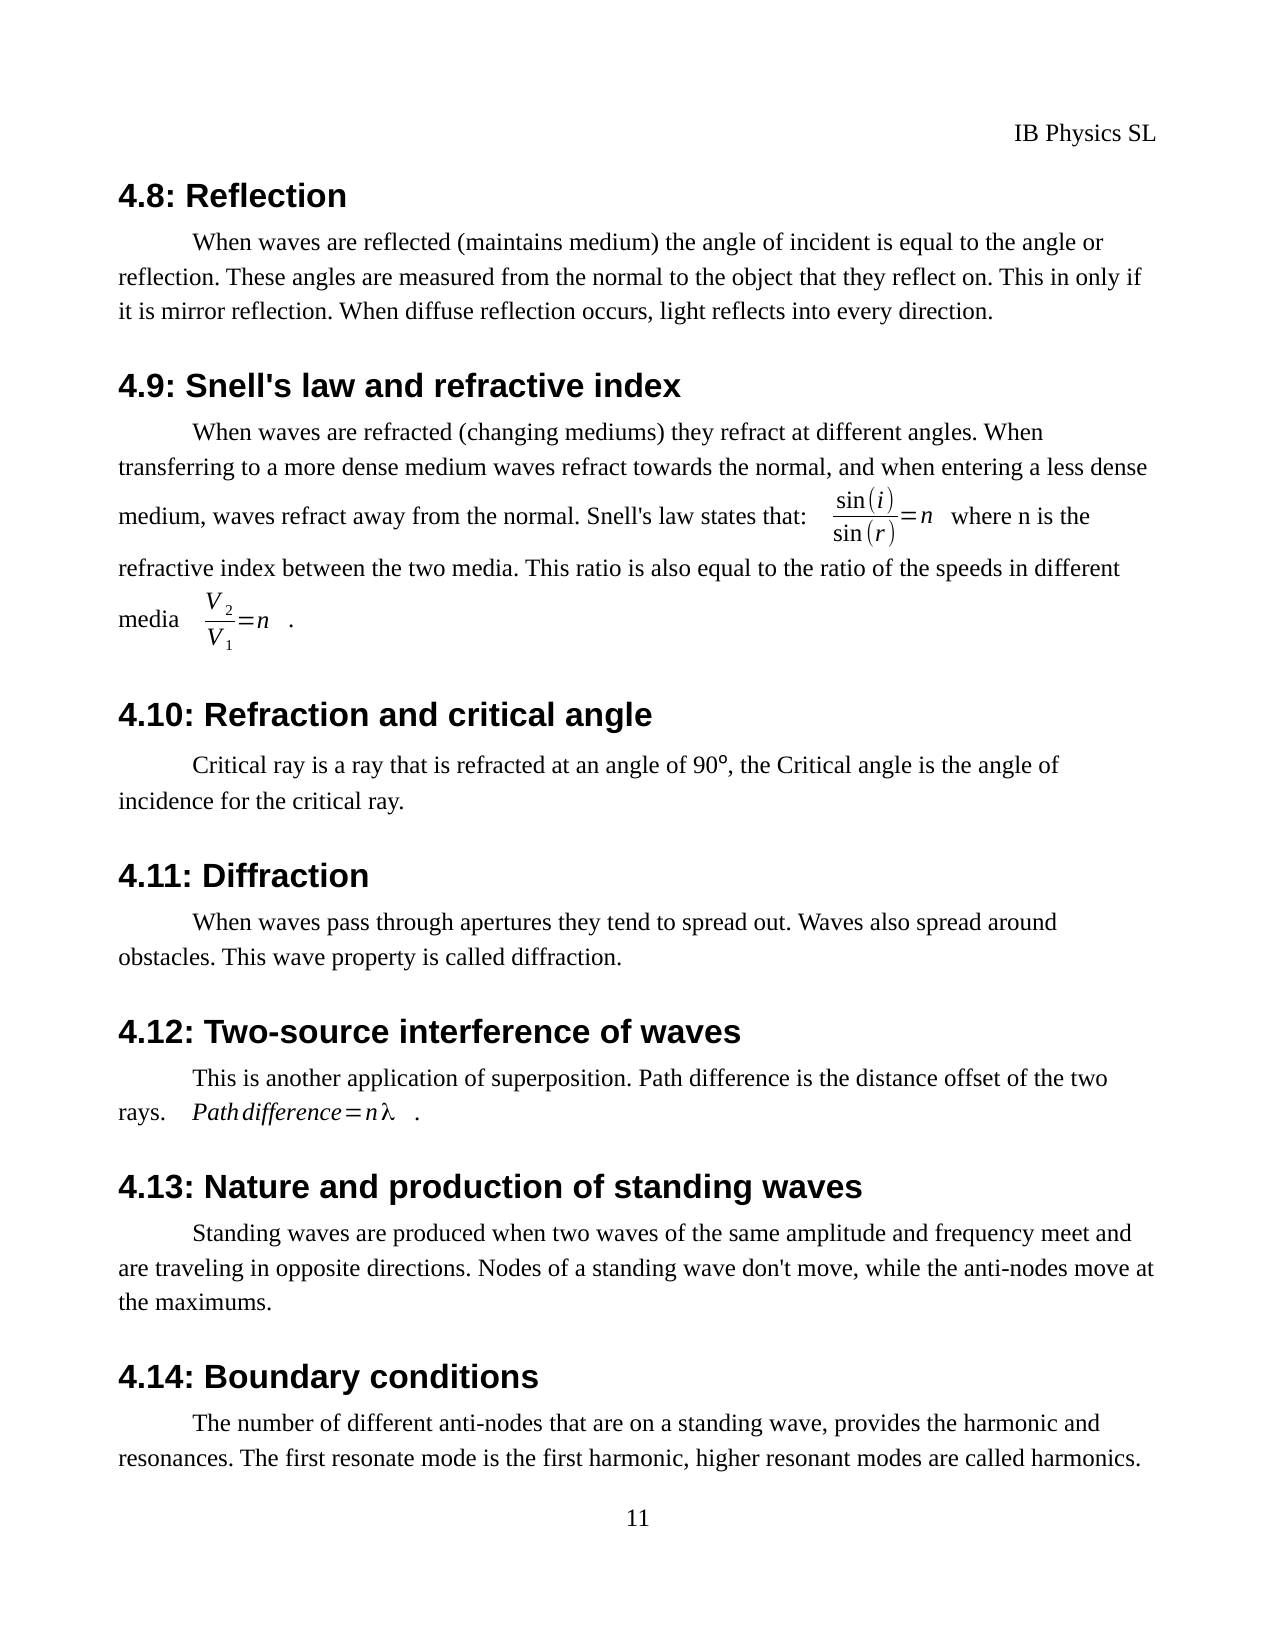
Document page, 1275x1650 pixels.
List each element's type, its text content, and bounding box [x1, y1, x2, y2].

subtitle 4.14: Boundary conditions [118, 1357, 1157, 1396]
subtitle 4.11: Diffraction [118, 856, 1157, 895]
text When waves are refracted (changing mediums) they refract at different angles. When transferring to a more dense medium waves refract towards the normal, and when entering a less dense medium, waves refract away from the normal. Snell's law states that: where n is the refractive index between the two media. This ratio is also equal to the ratio of the speeds in different media . [118, 417, 1157, 654]
subtitle 4.10: Refraction and critical angle [118, 695, 1157, 734]
text This is another application of superposition. Path difference is the distance offset of the two rays. . [118, 1063, 1157, 1126]
subtitle 4.8: Reflection [118, 176, 1157, 215]
subtitle 4.9: Snell's law and refractive index [118, 366, 1157, 405]
text Critical ray is a ray that is refracted at an angle of 90º, the Critical angle is the angle of incidence for the critical ray. [118, 746, 1157, 815]
text When waves pass through apertures they tend to spread out. Waves also spread around obstacles. This wave property is called diffraction. [118, 907, 1157, 970]
text When waves are reflected (maintains medium) the angle of incident is equal to the angle or reflection. These angles are measured from the normal to the object that they reflect on. This in only if it is mirror reflection. When diffuse reflection occurs, light reflects into every direction. [118, 227, 1157, 325]
subtitle 4.13: Nature and production of standing waves [118, 1167, 1157, 1206]
text Standing waves are produced when two waves of the same amplitude and frequency meet and are traveling in opposite directions. Nodes of a standing wave don't move, while the anti-nodes move at the maximums. [118, 1218, 1157, 1316]
subtitle 4.12: Two-source interference of waves [118, 1012, 1157, 1050]
text The number of different anti-nodes that are on a standing wave, provides the harmonic and resonances. The first resonate mode is the first harmonic, higher resonant modes are called harmonics. [118, 1408, 1157, 1471]
